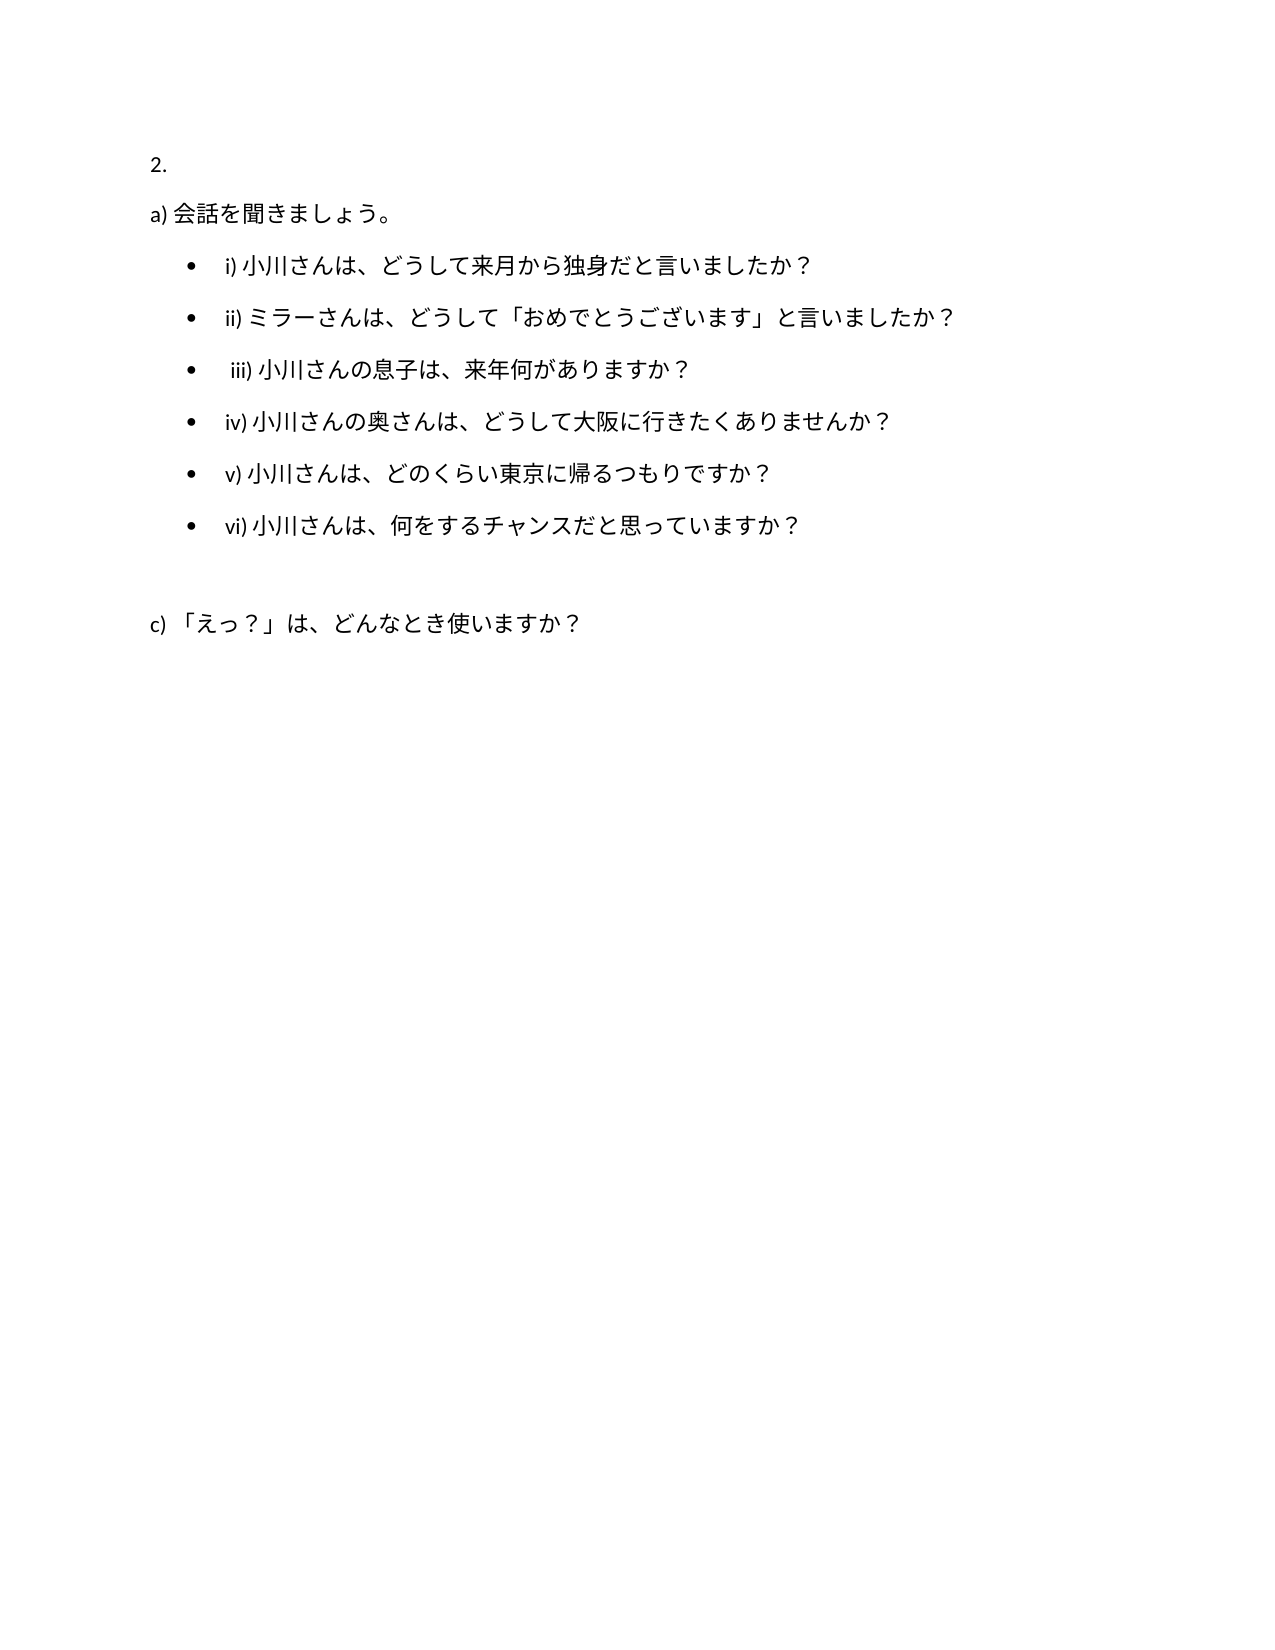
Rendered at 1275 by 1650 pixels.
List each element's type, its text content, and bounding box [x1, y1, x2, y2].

text c) 「えっ？」は、どんなとき使いますか？ [150, 606, 1125, 639]
list i) 小川さんは、どうして来月から独身だと言いましたか？ [187, 248, 1125, 281]
list iii) 小川さんの息子は、来年何がありますか？ [187, 352, 1125, 385]
list vi) 小川さんは、何をするチャンスだと思っていますか？ [187, 508, 1125, 541]
list v) 小川さんは、どのくらい東京に帰るつもりですか？ [187, 456, 1125, 489]
text 2. [150, 150, 1125, 178]
list iv) 小川さんの奥さんは、どうして大阪に行きたくありませんか？ [187, 404, 1125, 437]
list ii) ミラーさんは、どうして「おめでとうございます」と言いましたか？ [187, 300, 1125, 333]
text a) 会話を聞きましょう。 [150, 196, 1125, 229]
